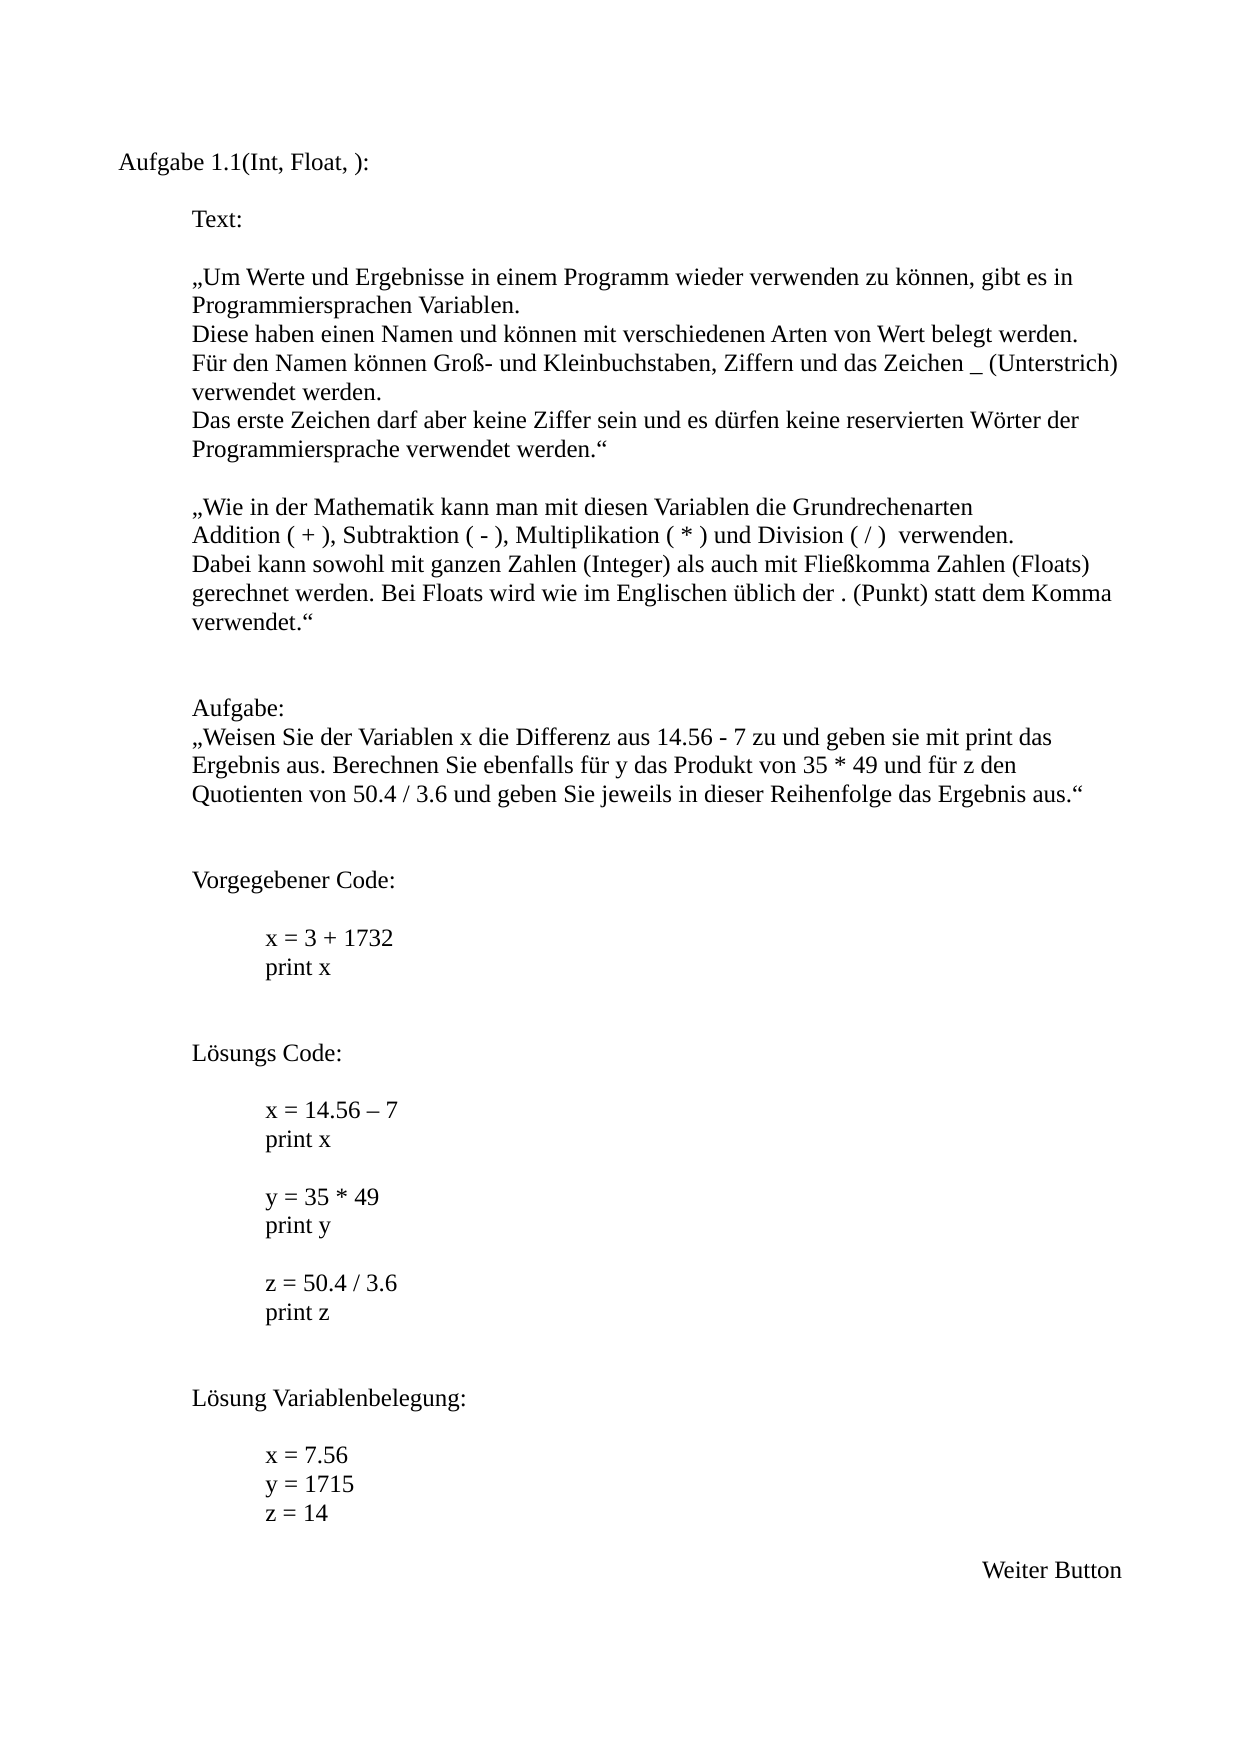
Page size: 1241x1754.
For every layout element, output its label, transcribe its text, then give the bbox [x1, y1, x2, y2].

text „Weisen Sie der Variablen x die Differenz aus 14.56 - 7 zu und geben sie mit print das Ergebnis aus. Berechnen Sie ebenfalls für y das Produkt von 35 * 49 und für z den Quotienten von 50.4 / 3.6 und geben Sie jeweils in dieser Reihenfolge das Ergebnis aus.“ [192, 722, 1122, 808]
text Diese haben einen Namen und können mit verschiedenen Arten von Wert belegt werden. [192, 319, 1122, 348]
text Lösungs Code: [118, 1038, 1122, 1067]
text Lösung Variablenbelegung: [118, 1383, 1122, 1412]
text „Um Werte und Ergebnisse in einem Programm wieder verwenden zu können, gibt es in Programmiersprachen Variablen. [192, 262, 1122, 319]
text Für den Namen können Groß- und Kleinbuchstaben, Ziffern und das Zeichen _ (Unterstrich) verwendet werden. [192, 348, 1122, 406]
text x = 3 + 1732 [265, 923, 1122, 952]
text z = 14 [265, 1498, 1122, 1527]
text y = 35 * 49 [265, 1182, 1122, 1211]
text print x [265, 952, 1122, 981]
text Vorgegebener Code: [118, 866, 1122, 894]
text Dabei kann sowohl mit ganzen Zahlen (Integer) als auch mit Fließkomma Zahlen (Floats) gerechnet werden. Bei Floats wird wie im Englischen üblich der . (Punkt) statt dem Komma verwendet.“ [192, 549, 1122, 636]
text Das erste Zeichen darf aber keine Ziffer sein und es dürfen keine reservierten Wörter der Programmiersprache verwendet werden.“ [192, 406, 1122, 463]
text Weiter Button [118, 1556, 1122, 1584]
text y = 1715 [265, 1469, 1122, 1498]
text x = 7.56 [118, 1441, 1122, 1469]
text print x [265, 1124, 1122, 1153]
text Text: [118, 204, 1122, 233]
text print y [265, 1211, 1122, 1239]
text Aufgabe 1.1(Int, Float, ): [118, 147, 1122, 176]
text Aufgabe: [118, 693, 1122, 722]
text „Wie in der Mathematik kann man mit diesen Variablen die Grundrechenarten Addition ( + ), Subtraktion ( - ), Multiplikation ( * ) und Division ( / ) verwenden. [192, 492, 1122, 549]
text print z [265, 1297, 1122, 1326]
text x = 14.56 – 7 [265, 1096, 1122, 1124]
text z = 50.4 / 3.6 [265, 1268, 1122, 1297]
